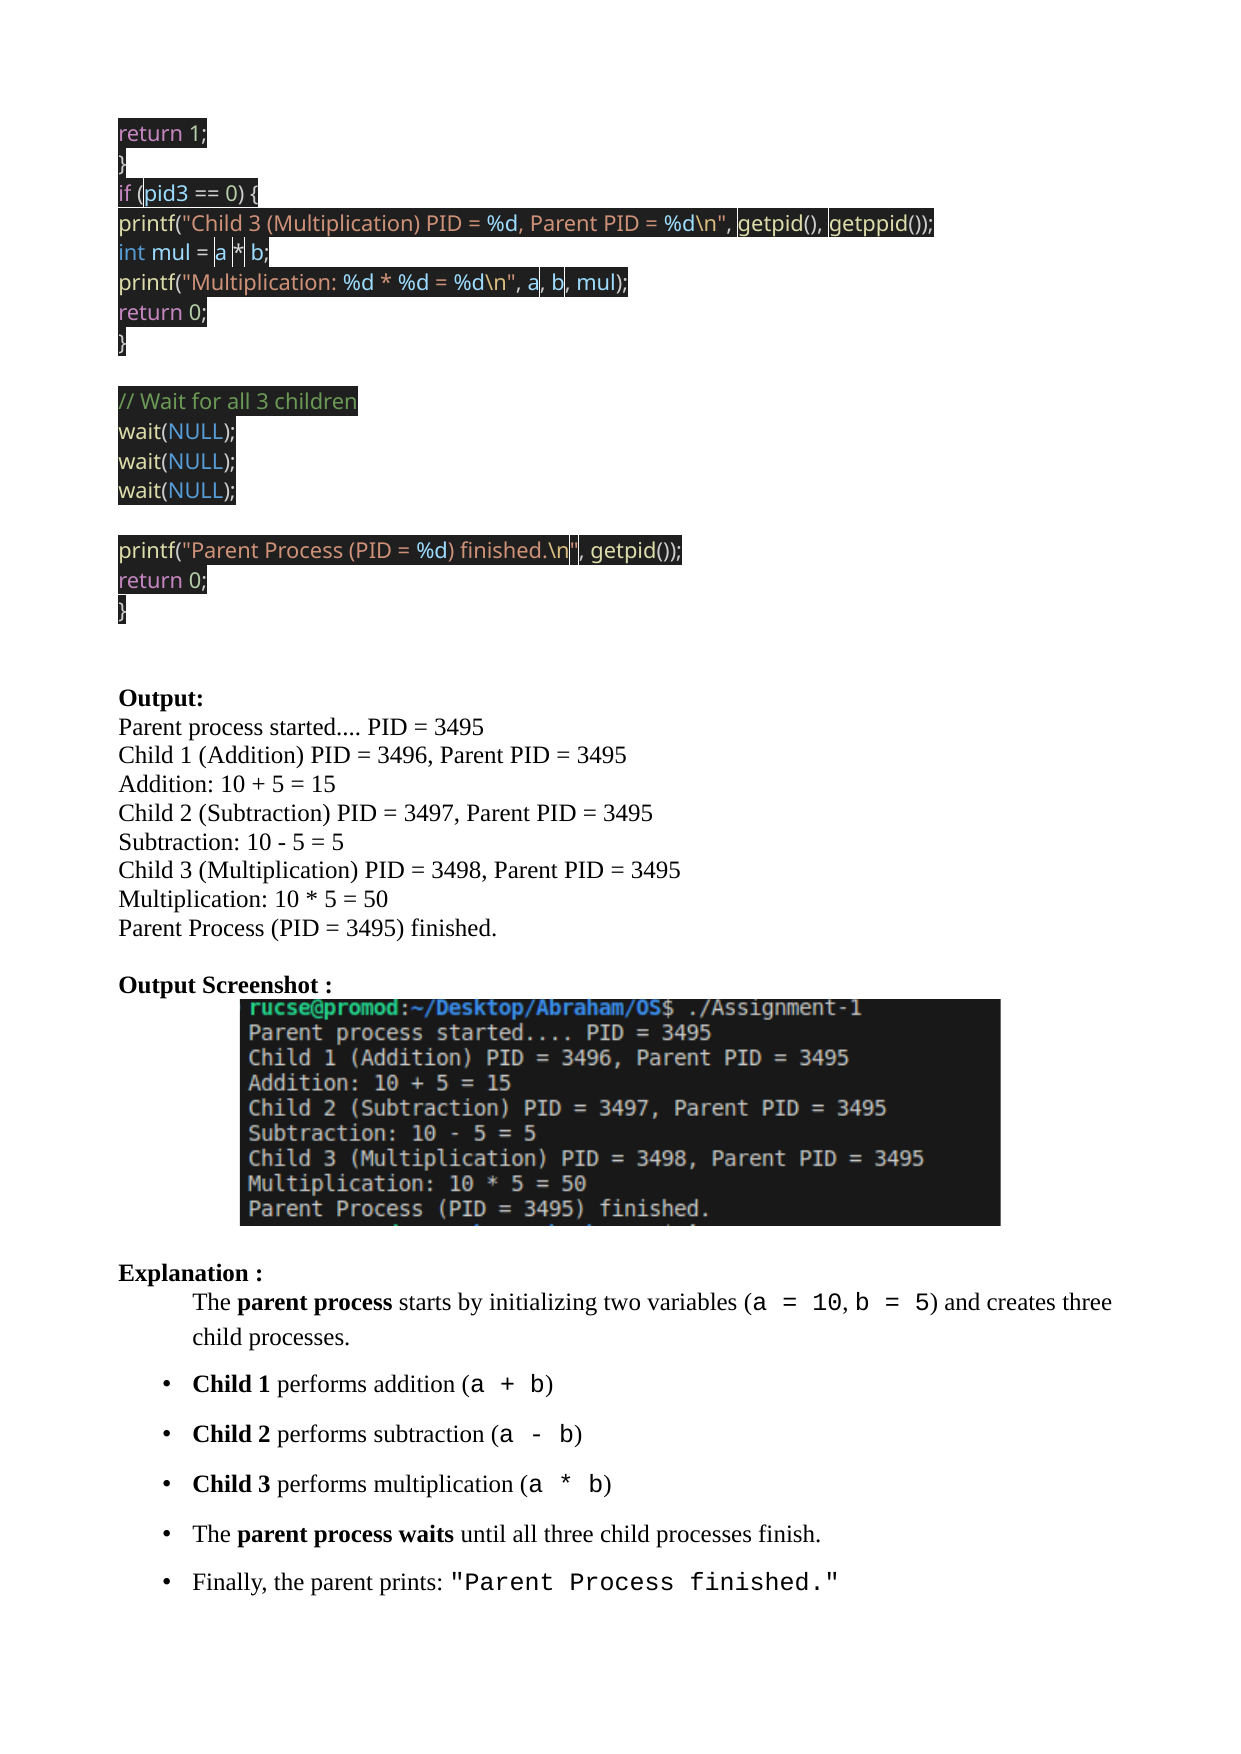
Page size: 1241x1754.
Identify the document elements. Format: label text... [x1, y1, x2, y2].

list Child 2 performs subtraction (a - b) [162, 1419, 1122, 1450]
text Child 1 (Addition) PID = 3496, Parent PID = 3495 [118, 740, 1122, 769]
text Output Screenshot : [118, 970, 1122, 999]
text printf("Multiplication: %d * %d = %d\n", a, b, mul); [118, 267, 1122, 297]
text // Wait for all 3 children [118, 386, 1122, 416]
text Addition: 10 + 5 = 15 [118, 769, 1122, 798]
text printf("Parent Process (PID = %d) finished.\n", getpid()); [118, 535, 1122, 565]
text wait(NULL); [118, 446, 1122, 476]
text Parent Process (PID = 3495) finished. [118, 913, 1122, 942]
list The parent process starts by initializing two variables (a = 10, b = 5) and creates three child processes. [162, 1287, 1122, 1350]
text Explanation : [118, 1258, 1122, 1287]
text printf("Child 3 (Multiplication) PID = %d, Parent PID = %d\n", getpid(), getppid()); [118, 207, 1122, 237]
picture [239, 999, 1001, 1226]
text return 1; [118, 118, 1122, 148]
text Child 2 (Subtraction) PID = 3497, Parent PID = 3495 [118, 798, 1122, 827]
text wait(NULL); [118, 476, 1122, 505]
list Finally, the parent prints: "Parent Process finished." [162, 1567, 1122, 1598]
text Multiplication: 10 * 5 = 50 [118, 884, 1122, 913]
text return 0; [118, 297, 1122, 327]
text int mul = a * b; [118, 237, 1122, 267]
text Parent process started.... PID = 3495 [118, 712, 1122, 740]
list Child 1 performs addition (a + b) [162, 1369, 1122, 1400]
text Subtraction: 10 - 5 = 5 [118, 827, 1122, 855]
text Child 3 (Multiplication) PID = 3498, Parent PID = 3495 [118, 855, 1122, 884]
text return 0; [118, 565, 1122, 594]
text } [118, 327, 1122, 356]
text wait(NULL); [118, 416, 1122, 446]
text Output: [118, 683, 1122, 712]
list The parent process waits until all three child processes finish. [162, 1519, 1122, 1548]
list Child 3 performs multiplication (a * b) [162, 1469, 1122, 1500]
text } [118, 148, 1122, 178]
text if (pid3 == 0) { [118, 178, 1122, 207]
text } [118, 594, 1122, 624]
